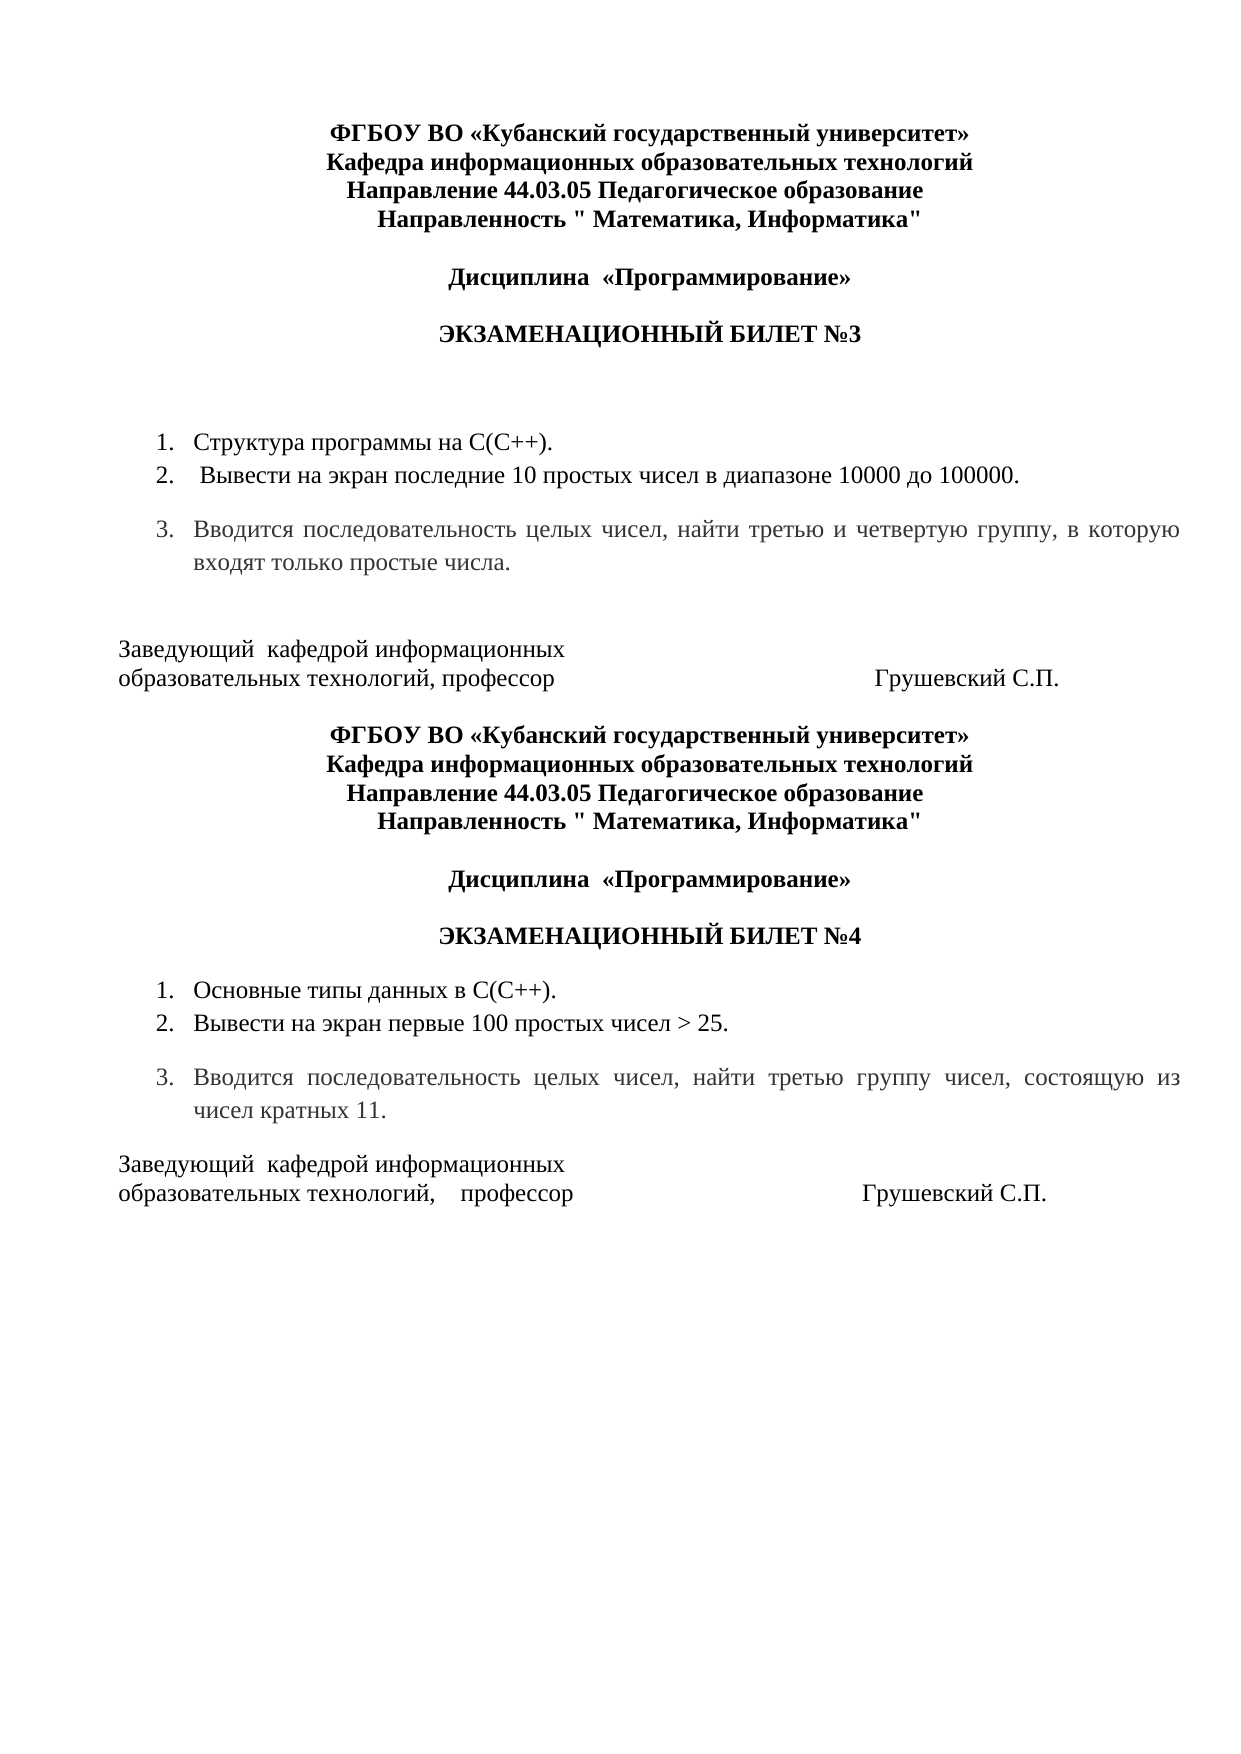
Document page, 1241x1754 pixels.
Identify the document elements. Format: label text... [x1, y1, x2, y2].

text образовательных технологий, профессор Грушевский С.П. [118, 1178, 1181, 1206]
list Вводится последовательность целых чисел, найти третью и четвертую группу, в которую входят только простые числа. [156, 514, 1181, 576]
list Вывести на экран первые 100 простых чисел > 25. [156, 1008, 1181, 1037]
list Вывести на экран последние 10 простых чисел в диапазоне 10000 до 100000. [156, 460, 1181, 489]
text Направленность " Математика, Информатика" [118, 806, 1181, 835]
text ЭКЗАМЕНАЦИОННЫЙ БИЛЕТ №3 [118, 319, 1181, 348]
text Направление 44.03.05 Педагогическое образование [88, 778, 1181, 806]
text Заведующий кафедрой информационных [118, 634, 1181, 663]
text ФГБОУ ВО «Кубанский государственный университет» [118, 720, 1181, 749]
text ЭКЗАМЕНАЦИОННЫЙ БИЛЕТ №4 [118, 921, 1181, 950]
text Дисциплина «Программирование» [118, 864, 1181, 893]
text Направление 44.03.05 Педагогическое образование [88, 176, 1181, 204]
text Кафедра информационных образовательных технологий [118, 147, 1181, 176]
text Кафедра информационных образовательных технологий [118, 749, 1181, 778]
list Вводится последовательность целых чисел, найти третью группу чисел, состоящую из чисел кратных 11. [156, 1062, 1181, 1124]
text Направленность " Математика, Информатика" [118, 204, 1181, 233]
text Дисциплина «Программирование» [118, 262, 1181, 291]
list Структура программы на С(С++). [156, 427, 1181, 456]
text Заведующий кафедрой информационных [118, 1149, 1181, 1178]
text образовательных технологий, профессор Грушевский С.П. [118, 663, 1181, 691]
text ФГБОУ ВО «Кубанский государственный университет» [118, 118, 1181, 147]
list Основные типы данных в С(С++). [156, 975, 1181, 1004]
